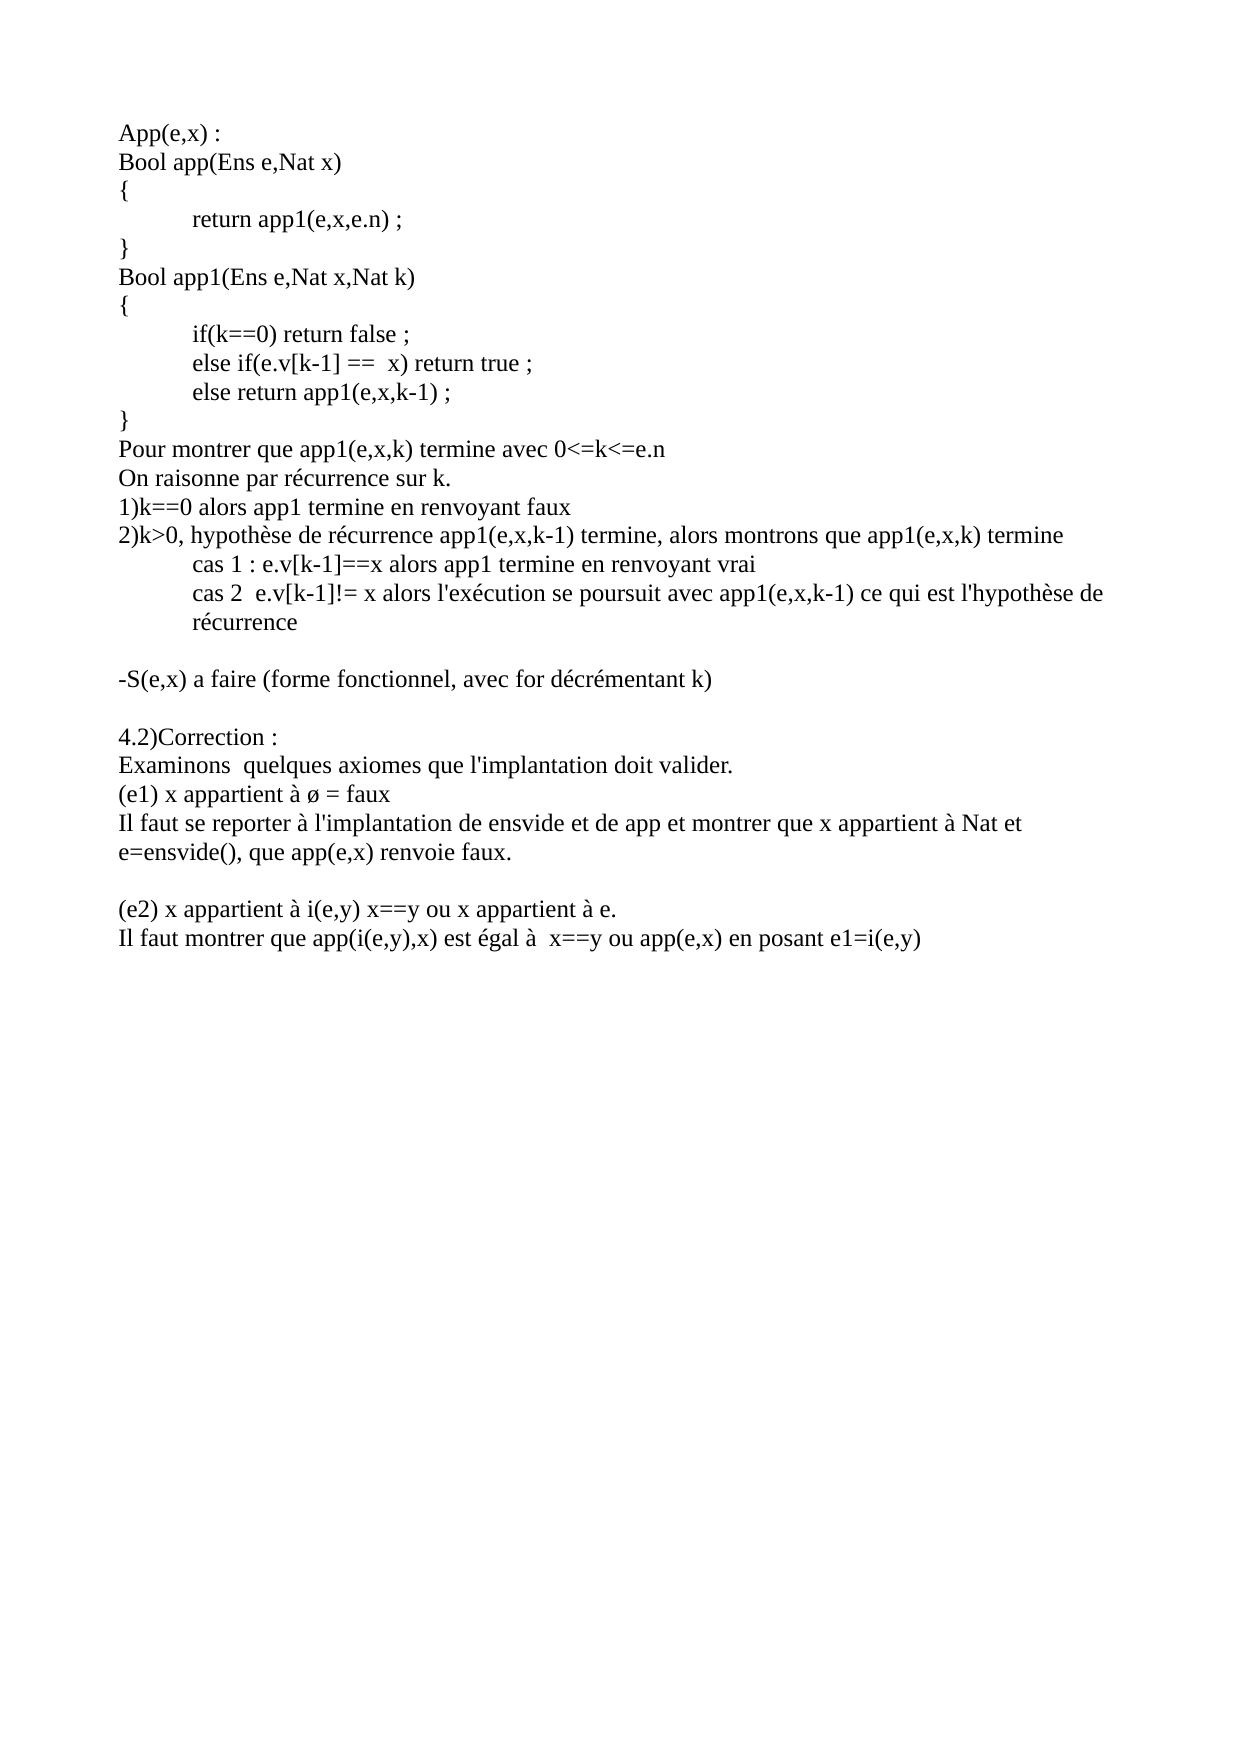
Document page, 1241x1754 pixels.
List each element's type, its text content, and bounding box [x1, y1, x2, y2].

text (e1) x appartient à ø = faux [118, 779, 1122, 808]
text Pour montrer que app1(e,x,k) termine avec 0<=k<=e.n [118, 434, 1122, 463]
text On raisonne par récurrence sur k. [118, 463, 1122, 492]
text return app1(e,x,e.n) ; [118, 204, 1122, 233]
text } [118, 406, 1122, 434]
text 2)k>0, hypothèse de récurrence app1(e,x,k-1) termine, alors montrons que app1(e,x,k) termine [118, 521, 1122, 549]
text if(k==0) return false ; [118, 319, 1122, 348]
text Il faut montrer que app(i(e,y),x) est égal à x==y ou app(e,x) en posant e1=i(e,y) [118, 923, 1122, 952]
text } [118, 233, 1122, 262]
text Bool app(Ens e,Nat x) [118, 147, 1122, 176]
text Il faut se reporter à l'implantation de ensvide et de app et montrer que x appartient à Nat et e=ensvide(), que app(e,x) renvoie faux. [118, 808, 1122, 866]
text Examinons quelques axiomes que l'implantation doit valider. [118, 751, 1122, 779]
text -S(e,x) a faire (forme fonctionnel, avec for décrémentant k) [118, 664, 1122, 693]
text cas 1 : e.v[k-1]==x alors app1 termine en renvoyant vrai [118, 549, 1122, 578]
text 4.2)Correction : [118, 722, 1122, 751]
text else if(e.v[k-1] == x) return true ; [118, 348, 1122, 377]
text Bool app1(Ens e,Nat x,Nat k) [118, 262, 1122, 291]
text { [118, 291, 1122, 319]
text cas 2 e.v[k-1]!= x alors l'exécution se poursuit avec app1(e,x,k-1) ce qui est l'hypothèse de récurrence [118, 578, 1122, 636]
text App(e,x) : [118, 118, 1122, 147]
text 1)k==0 alors app1 termine en renvoyant faux [118, 492, 1122, 521]
text else return app1(e,x,k-1) ; [118, 377, 1122, 406]
text { [118, 176, 1122, 204]
text (e2) x appartient à i(e,y) x==y ou x appartient à e. [118, 894, 1122, 923]
